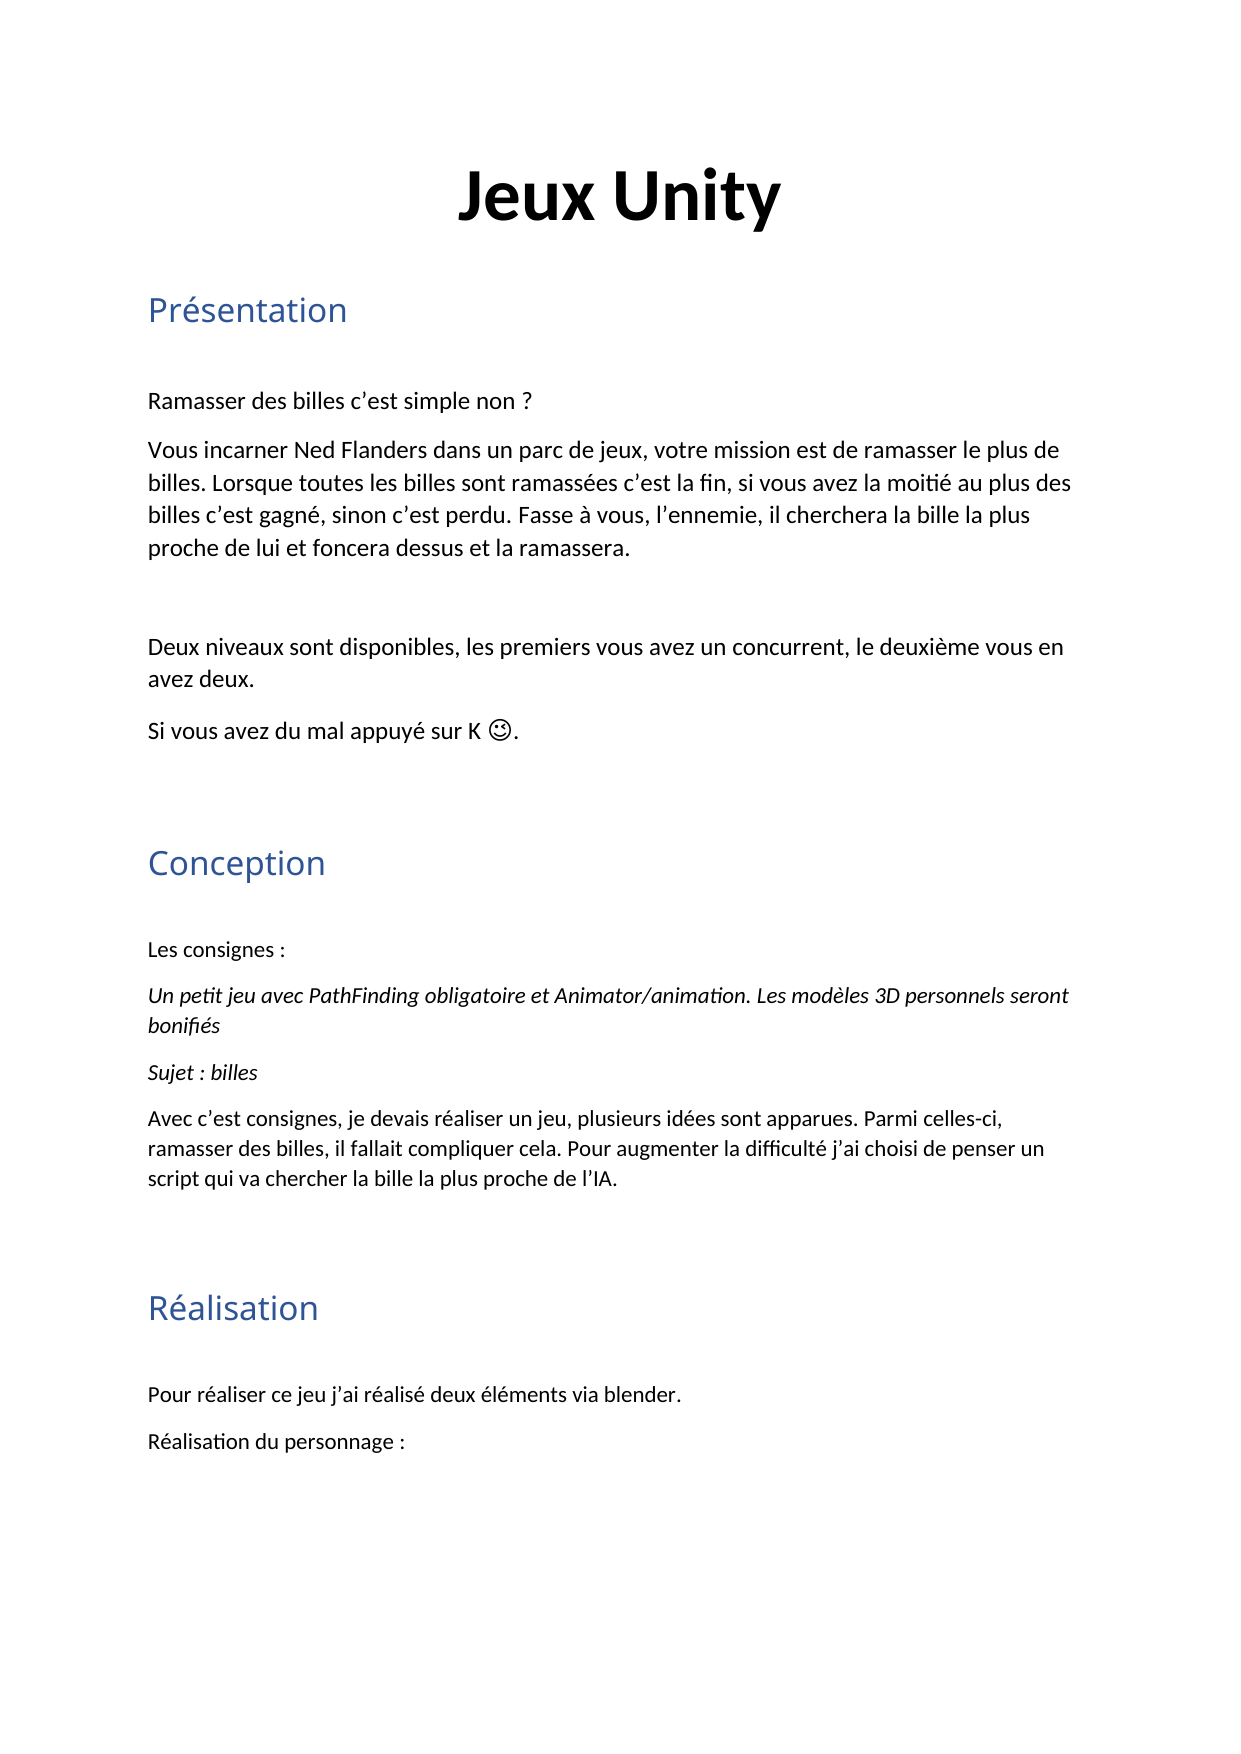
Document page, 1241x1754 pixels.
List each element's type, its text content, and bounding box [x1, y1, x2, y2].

text Sujet : billes [148, 1058, 1093, 1086]
text Un petit jeu avec PathFinding obligatoire et Animator/animation. Les modèles 3D personnels seront bonifiés [148, 981, 1093, 1039]
text Les consignes : [148, 935, 1093, 963]
text Réalisation du personnage : [148, 1427, 1093, 1455]
subtitle Réalisation [148, 1285, 1093, 1331]
text Ramasser des billes c’est simple non ? [148, 385, 1093, 416]
text Si vous avez du mal appuyé sur K 😉. [148, 712, 1093, 747]
text Vous incarner Ned Flanders dans un parc de jeux, votre mission est de ramasser le plus de billes. Lorsque toutes les billes sont ramassées c’est la fin, si vous avez la moitié au plus des billes c’est gagné, sinon c’est perdu. Fasse à vous, l’ennemie, il cherchera la bille la plus proche de lui et foncera dessus et la ramassera. [148, 434, 1093, 563]
text Pour réaliser ce jeu j’ai réalisé deux éléments via blender. [148, 1380, 1093, 1408]
text Avec c’est consignes, je devais réaliser un jeu, plusieurs idées sont apparues. Parmi celles-ci, ramasser des billes, il fallait compliquer cela. Pour augmenter la difficulté j’ai choisi de penser un script qui va chercher la bille la plus proche de l’IA. [148, 1104, 1093, 1192]
text Deux niveaux sont disponibles, les premiers vous avez un concurrent, le deuxième vous en avez deux. [148, 631, 1093, 694]
subtitle Présentation [148, 287, 1093, 333]
subtitle Conception [148, 840, 1093, 885]
text Jeux Unity [148, 148, 1093, 239]
